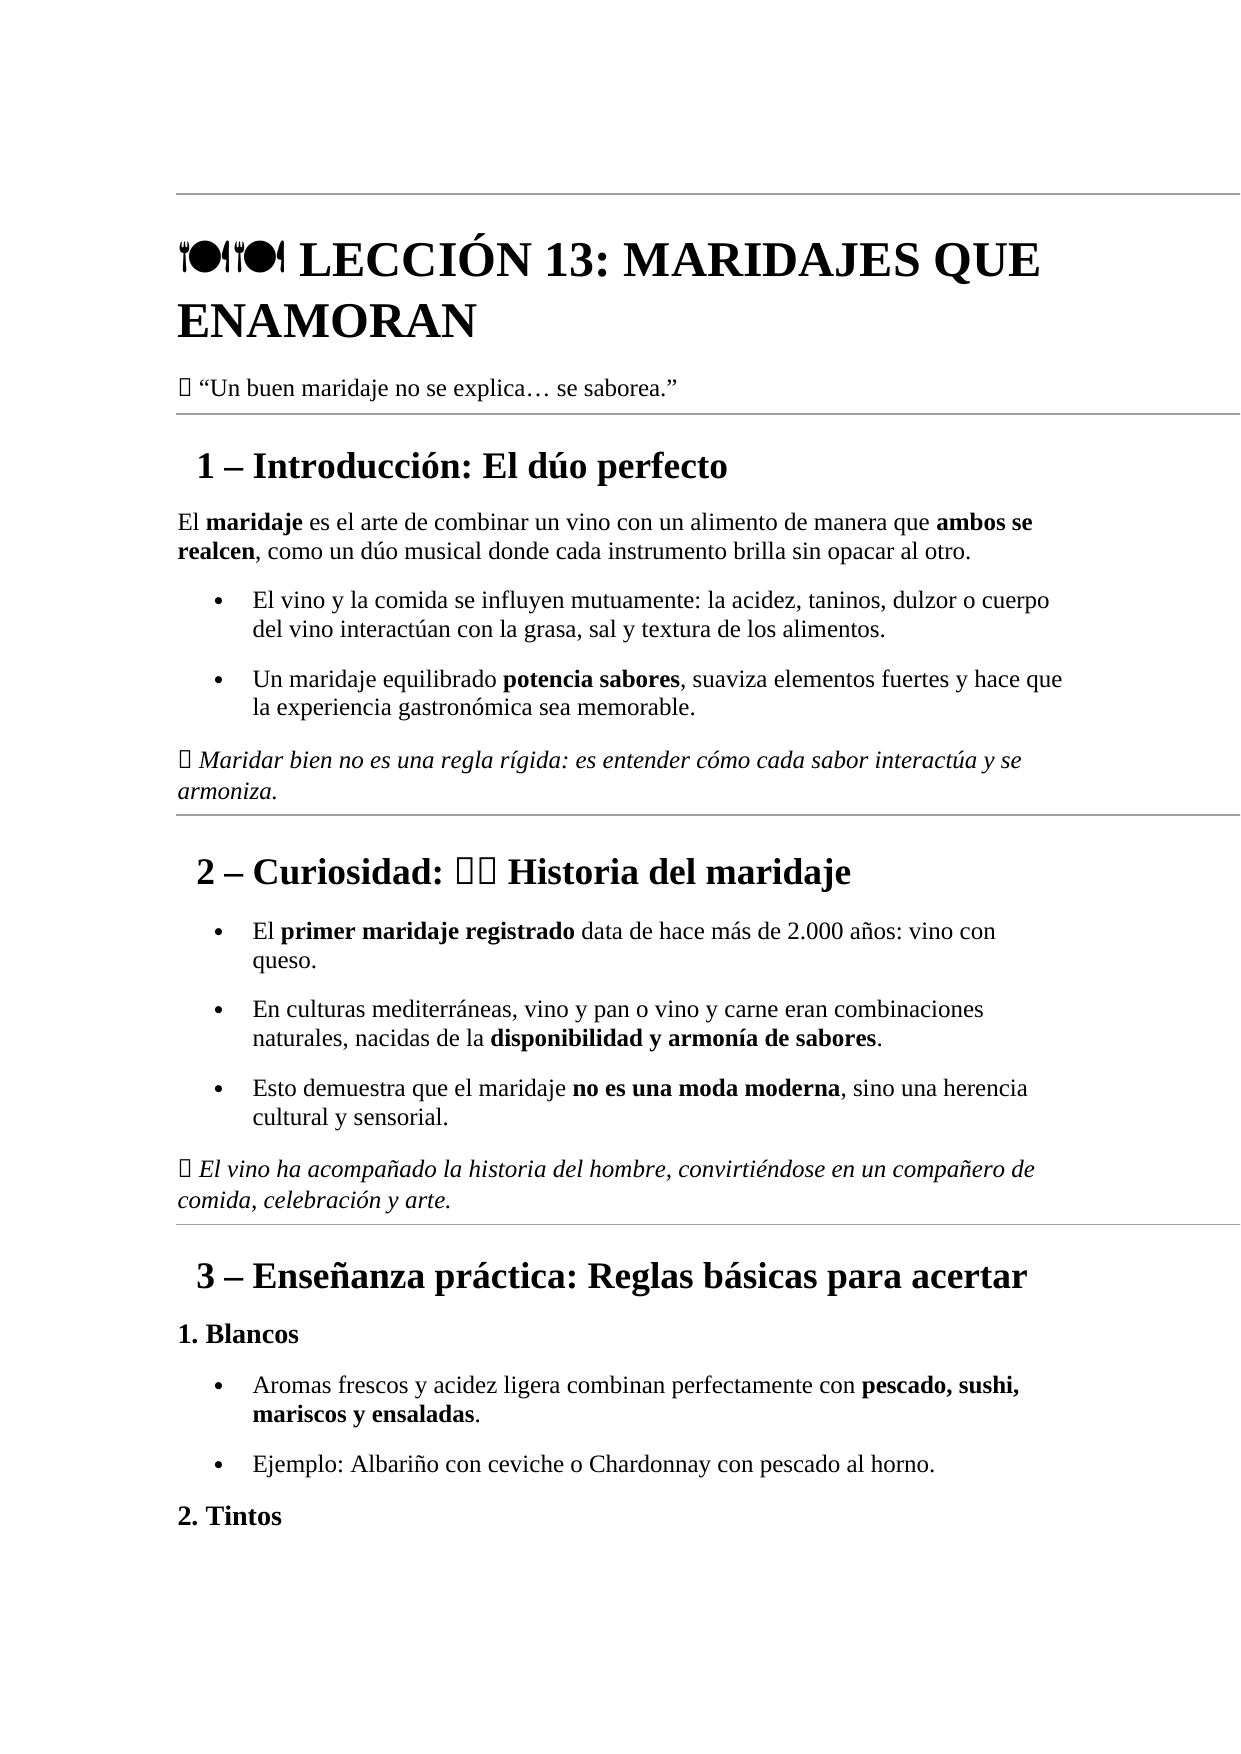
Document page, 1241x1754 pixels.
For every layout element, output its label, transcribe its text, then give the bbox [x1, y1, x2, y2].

list El vino y la comida se influyen mutuamente: la acidez, taninos, dulzor o cuerpo del vino interactúan con la grasa, sal y textura de los alimentos. [215, 585, 1063, 643]
list Ejemplo: Albariño con ceviche o Chardonnay con pescado al horno. [215, 1449, 1063, 1478]
text 💬 “Un buen maridaje no se explica… se saborea.” [177, 369, 1063, 403]
subtitle 2 – Curiosidad: 🍷🍷 Historia del maridaje [177, 844, 1063, 895]
list Un maridaje equilibrado potencia sabores, suaviza elementos fuertes y hace que la experiencia gastronómica sea memorable. [215, 664, 1063, 721]
subtitle 1. Blancos [177, 1317, 1063, 1350]
list Aromas frescos y acidez ligera combinan perfectamente con pescado, sushi, mariscos y ensaladas. [215, 1371, 1063, 1428]
list En culturas mediterráneas, vino y pan o vino y carne eran combinaciones naturales, nacidas de la disponibilidad y armonía de sabores. [215, 994, 1063, 1052]
text 🍇 El vino ha acompañado la historia del hombre, convirtiéndose en un compañero de comida, celebración y arte. [177, 1151, 1063, 1214]
subtitle 1 – Introducción: El dúo perfecto [177, 443, 1063, 486]
subtitle 3 – Enseñanza práctica: Reglas básicas para acertar [177, 1253, 1063, 1297]
text 🌟 Maridar bien no es una regla rígida: es entender cómo cada sabor interactúa y se armoniza. [177, 742, 1063, 805]
list Esto demuestra que el maridaje no es una moda moderna, sino una herencia cultural y sensorial. [215, 1073, 1063, 1130]
subtitle 🍽🍽 LECCIÓN 13: MARIDAJES QUE ENAMORAN [177, 223, 1063, 349]
list El primer maridaje registrado data de hace más de 2.000 años: vino con queso. [215, 916, 1063, 974]
text El maridaje es el arte de combinar un vino con un alimento de manera que ambos se realcen, como un dúo musical donde cada instrumento brilla sin opacar al otro. [177, 507, 1063, 564]
subtitle 2. Tintos [177, 1498, 1063, 1531]
